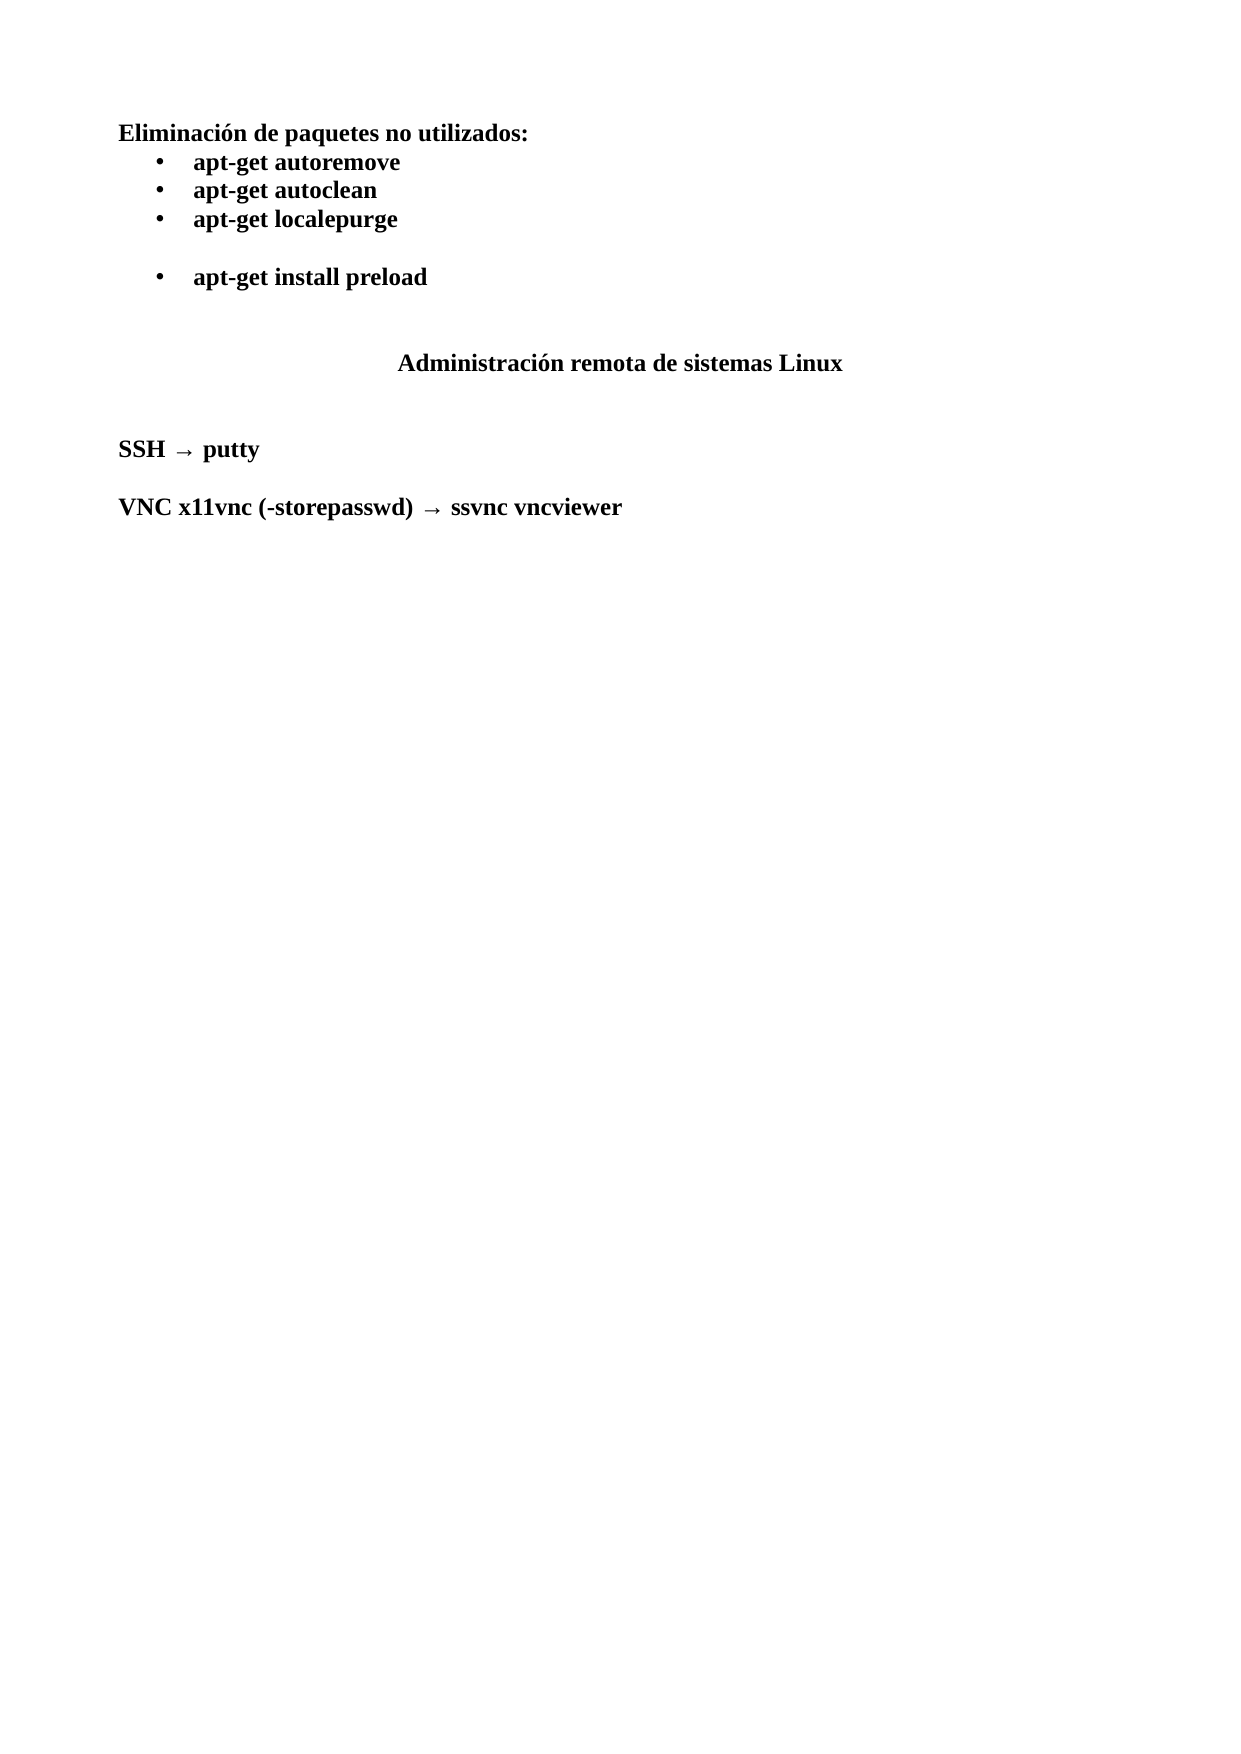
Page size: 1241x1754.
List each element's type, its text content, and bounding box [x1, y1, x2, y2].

list apt-get install preload [156, 262, 1122, 291]
text Administración remota de sistemas Linux [118, 348, 1122, 377]
list apt-get autoremove [156, 147, 1122, 176]
list apt-get autoclean [156, 176, 1122, 204]
list apt-get localepurge [156, 204, 1122, 233]
text VNC x11vnc (-storepasswd) → ssvnc vncviewer [118, 492, 1122, 521]
text SSH → putty [118, 434, 1122, 463]
text Eliminación de paquetes no utilizados: [118, 118, 1122, 147]
